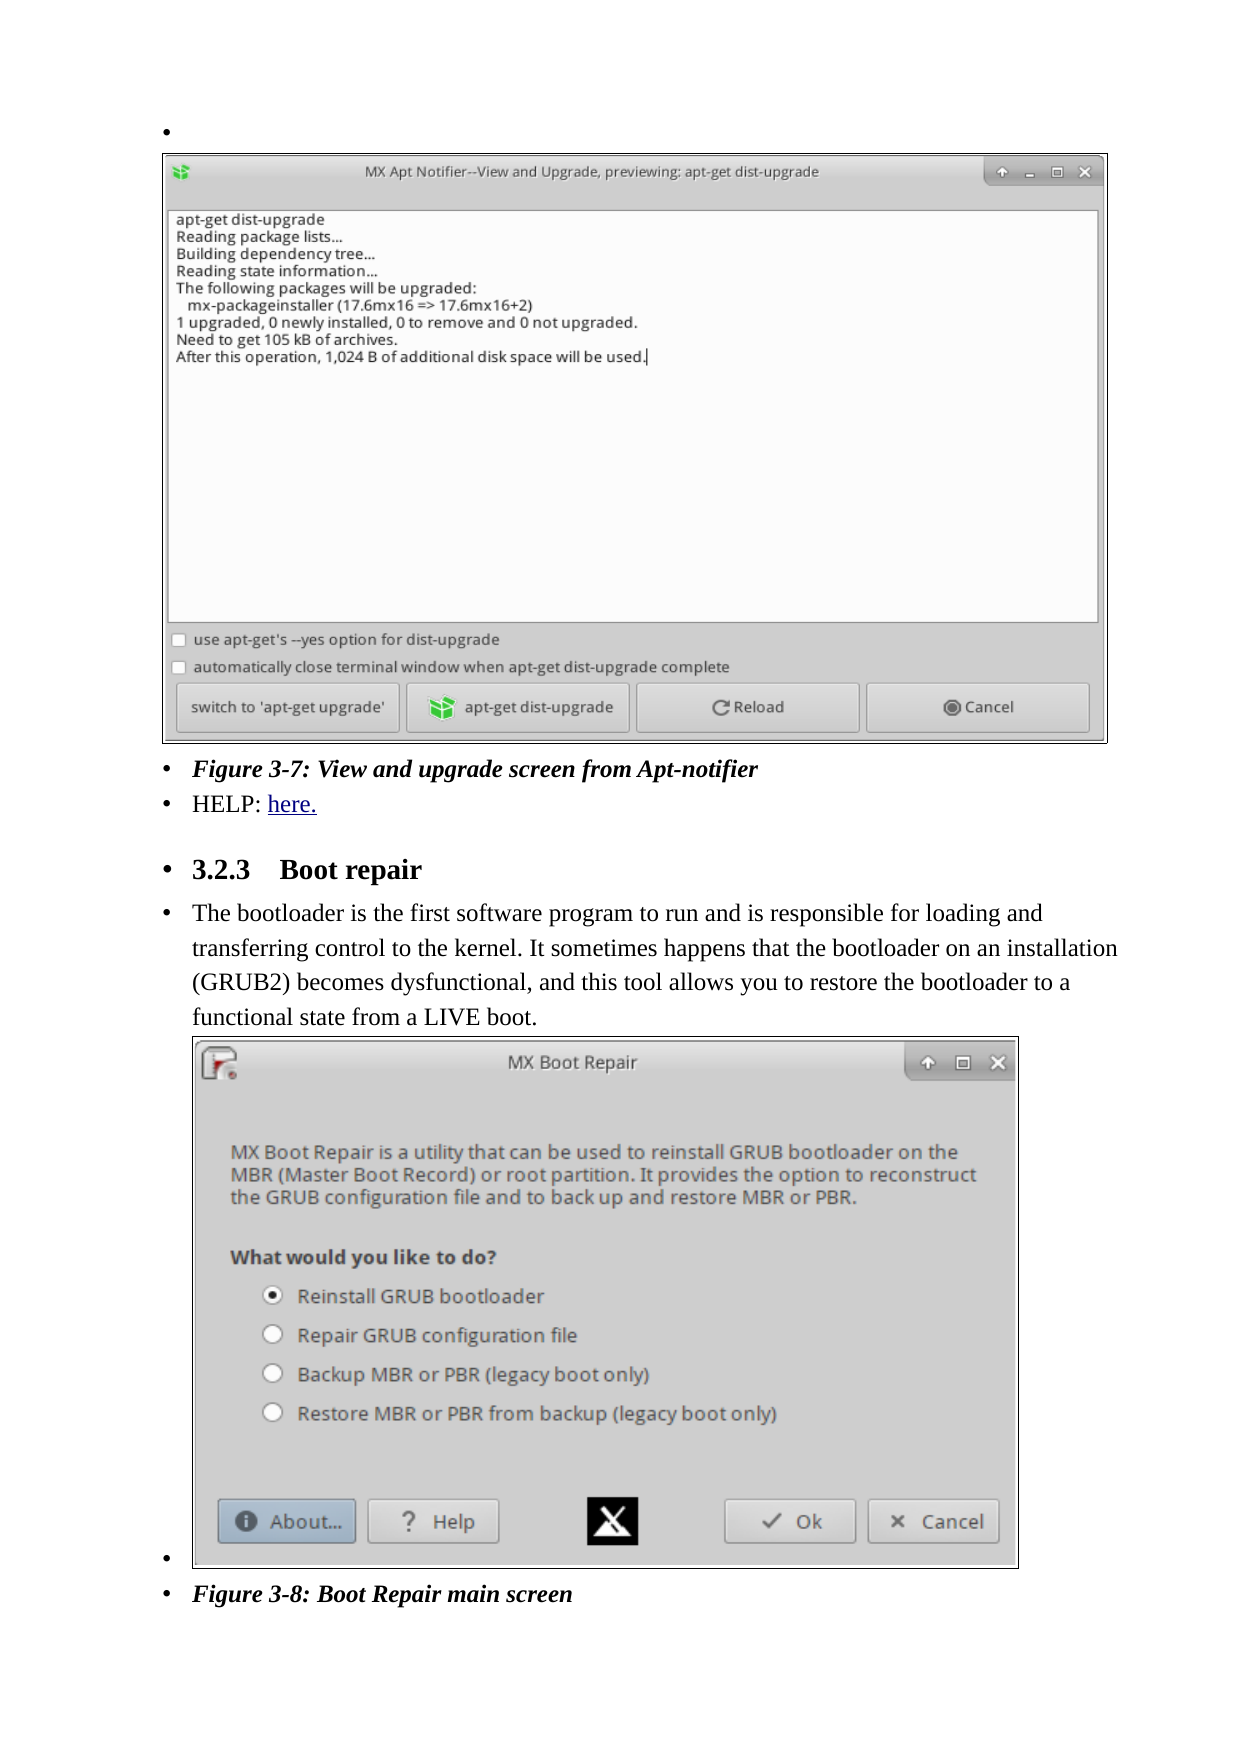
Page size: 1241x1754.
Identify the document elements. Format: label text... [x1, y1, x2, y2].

picture [165, 155, 1105, 741]
list Figure 3-8: Boot Repair main screen [162, 1579, 1122, 1608]
subtitle 3.2.3 Boot repair [162, 852, 1122, 886]
list The bootloader is the first software program to run and is responsible for loading and transferring control to the kernel. It sometimes happens that the bootloader on an installation (GRUB2) becomes dysfunctional, and this tool allows you to restore the bootloader to a functional state from a LIVE boot. [162, 898, 1122, 1031]
list HELP: here. [162, 789, 1122, 817]
list Figure 3-7: View and upgrade screen from Apt-notifier [162, 754, 1122, 783]
picture [194, 1039, 1016, 1565]
